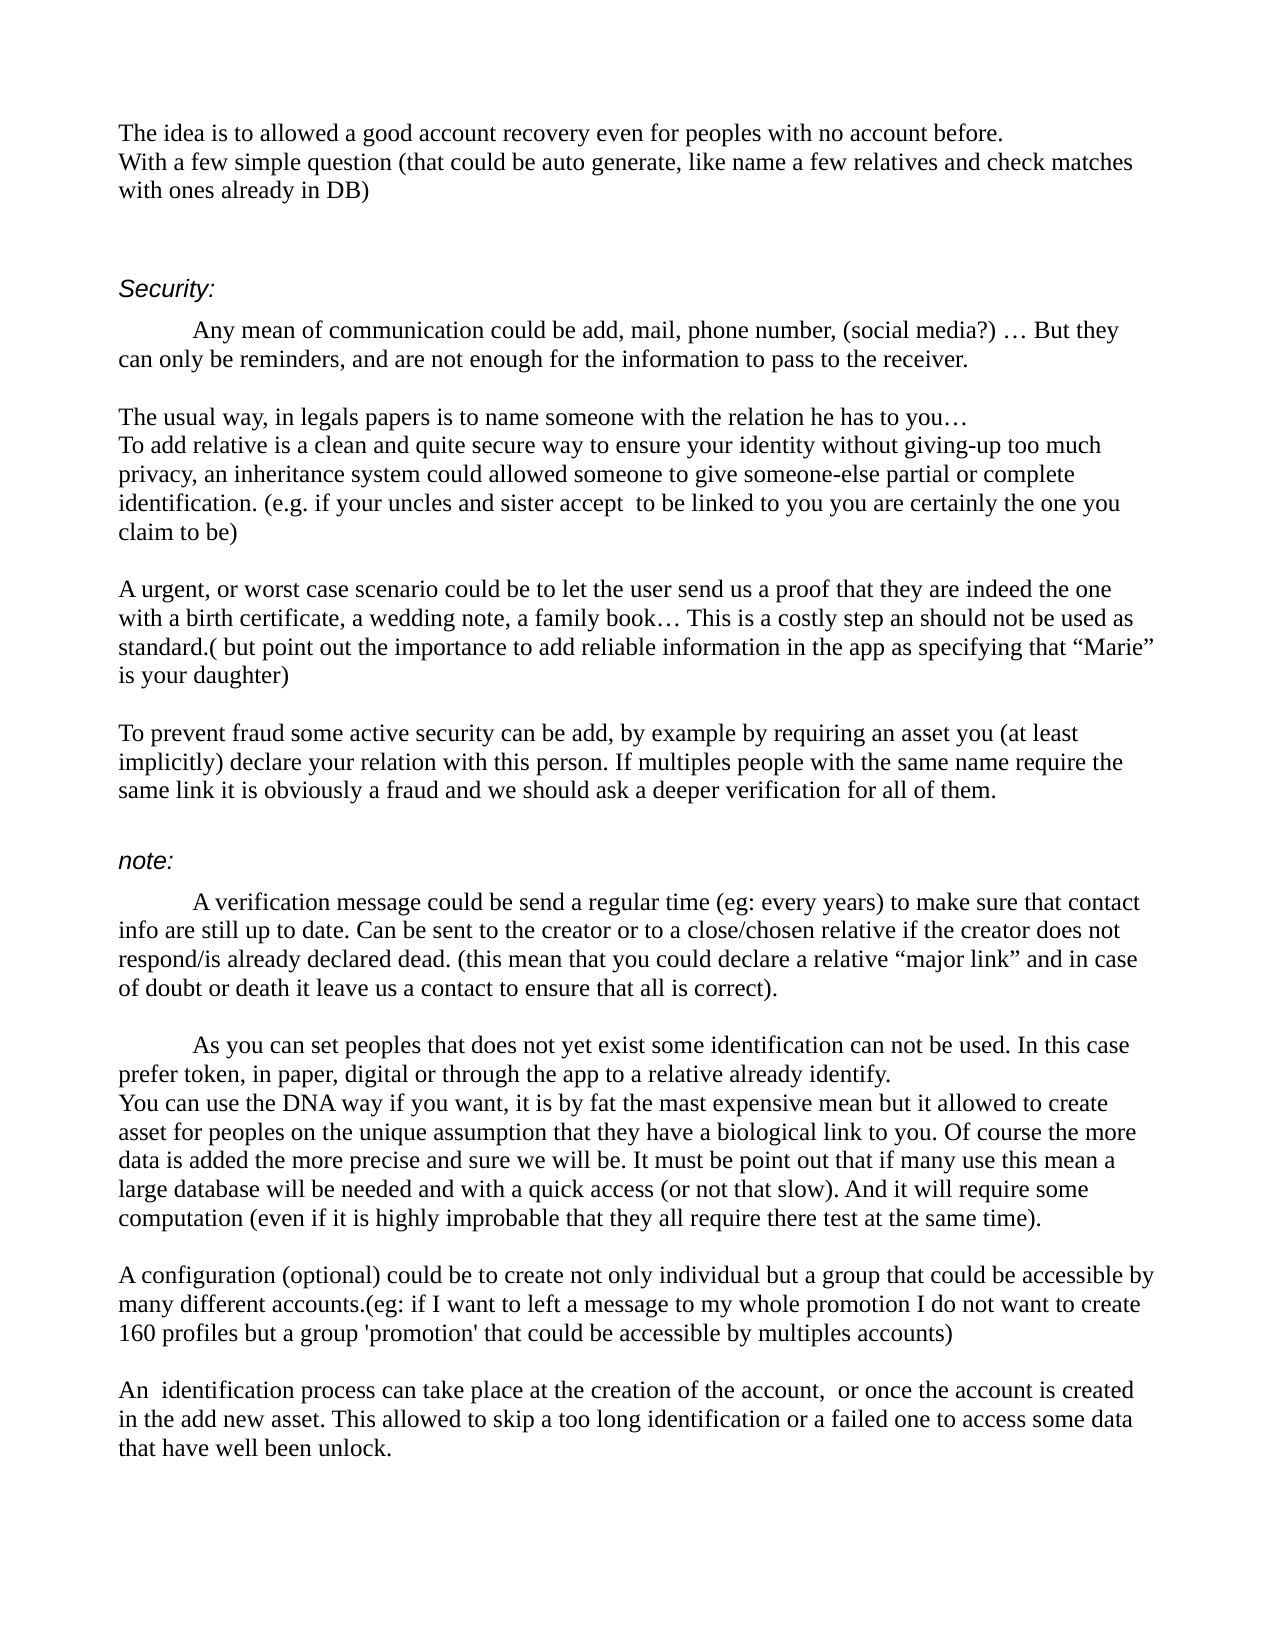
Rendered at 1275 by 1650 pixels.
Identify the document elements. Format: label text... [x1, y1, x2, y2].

text To add relative is a clean and quite secure way to ensure your identity without giving-up too much privacy, an inheritance system could allowed someone to give someone-else partial or complete identification. (e.g. if your uncles and sister accept to be linked to you you are certainly the one you claim to be) [118, 431, 1157, 546]
text The idea is to allowed a good account recovery even for peoples with no account before. [118, 118, 1157, 147]
text To prevent fraud some active security can be add, by example by requiring an asset you (at least implicitly) declare your relation with this person. If multiples people with the same name require the same link it is obviously a fraud and we should ask a deeper verification for all of them. [118, 718, 1157, 804]
text A configuration (optional) could be to create not only individual but a group that could be accessible by many different accounts.(eg: if I want to left a message to my whole promotion I do not want to create 160 profiles but a group 'promotion' that could be accessible by multiples accounts) [118, 1261, 1157, 1347]
text The usual way, in legals papers is to name someone with the relation he has to you… [118, 402, 1157, 431]
text A verification message could be send a regular time (eg: every years) to make sure that contact info are still up to date. Can be sent to the creator or to a close/chosen relative if the creator does not respond/is already declared dead. (this mean that you could declare a relative “major link” and in case of doubt or death it leave us a contact to ensure that all is correct). [118, 887, 1157, 1002]
text Any mean of communication could be add, mail, phone number, (social media?) … But they can only be reminders, and are not enough for the information to pass to the receiver. [118, 316, 1157, 373]
text A urgent, or worst case scenario could be to let the user send us a proof that they are indeed the one with a birth certificate, a wedding note, a family book… This is a costly step an should not be used as standard.( but point out the importance to add reliable information in the app as specifying that “Marie” is your daughter) [118, 574, 1157, 689]
text With a few simple question (that could be auto generate, like name a few relatives and check matches with ones already in DB) [118, 147, 1157, 204]
subtitle Security: [118, 274, 1157, 303]
text You can use the DNA way if you want, it is by fat the mast expensive mean but it allowed to create asset for peoples on the unique assumption that they have a biological link to you. Of course the more data is added the more precise and sure we will be. It must be point out that if many use this mean a large database will be needed and with a quick access (or not that slow). And it will require some computation (even if it is highly improbable that they all require there test at the same time). [118, 1088, 1157, 1232]
text As you can set peoples that does not yet exist some identification can not be used. In this case prefer token, in paper, digital or through the app to a relative already identify. [118, 1031, 1157, 1088]
subtitle note: [118, 846, 1157, 874]
text An identification process can take place at the creation of the account, or once the account is created in the add new asset. This allowed to skip a too long identification or a failed one to access some data that have well been unlock. [118, 1376, 1157, 1462]
